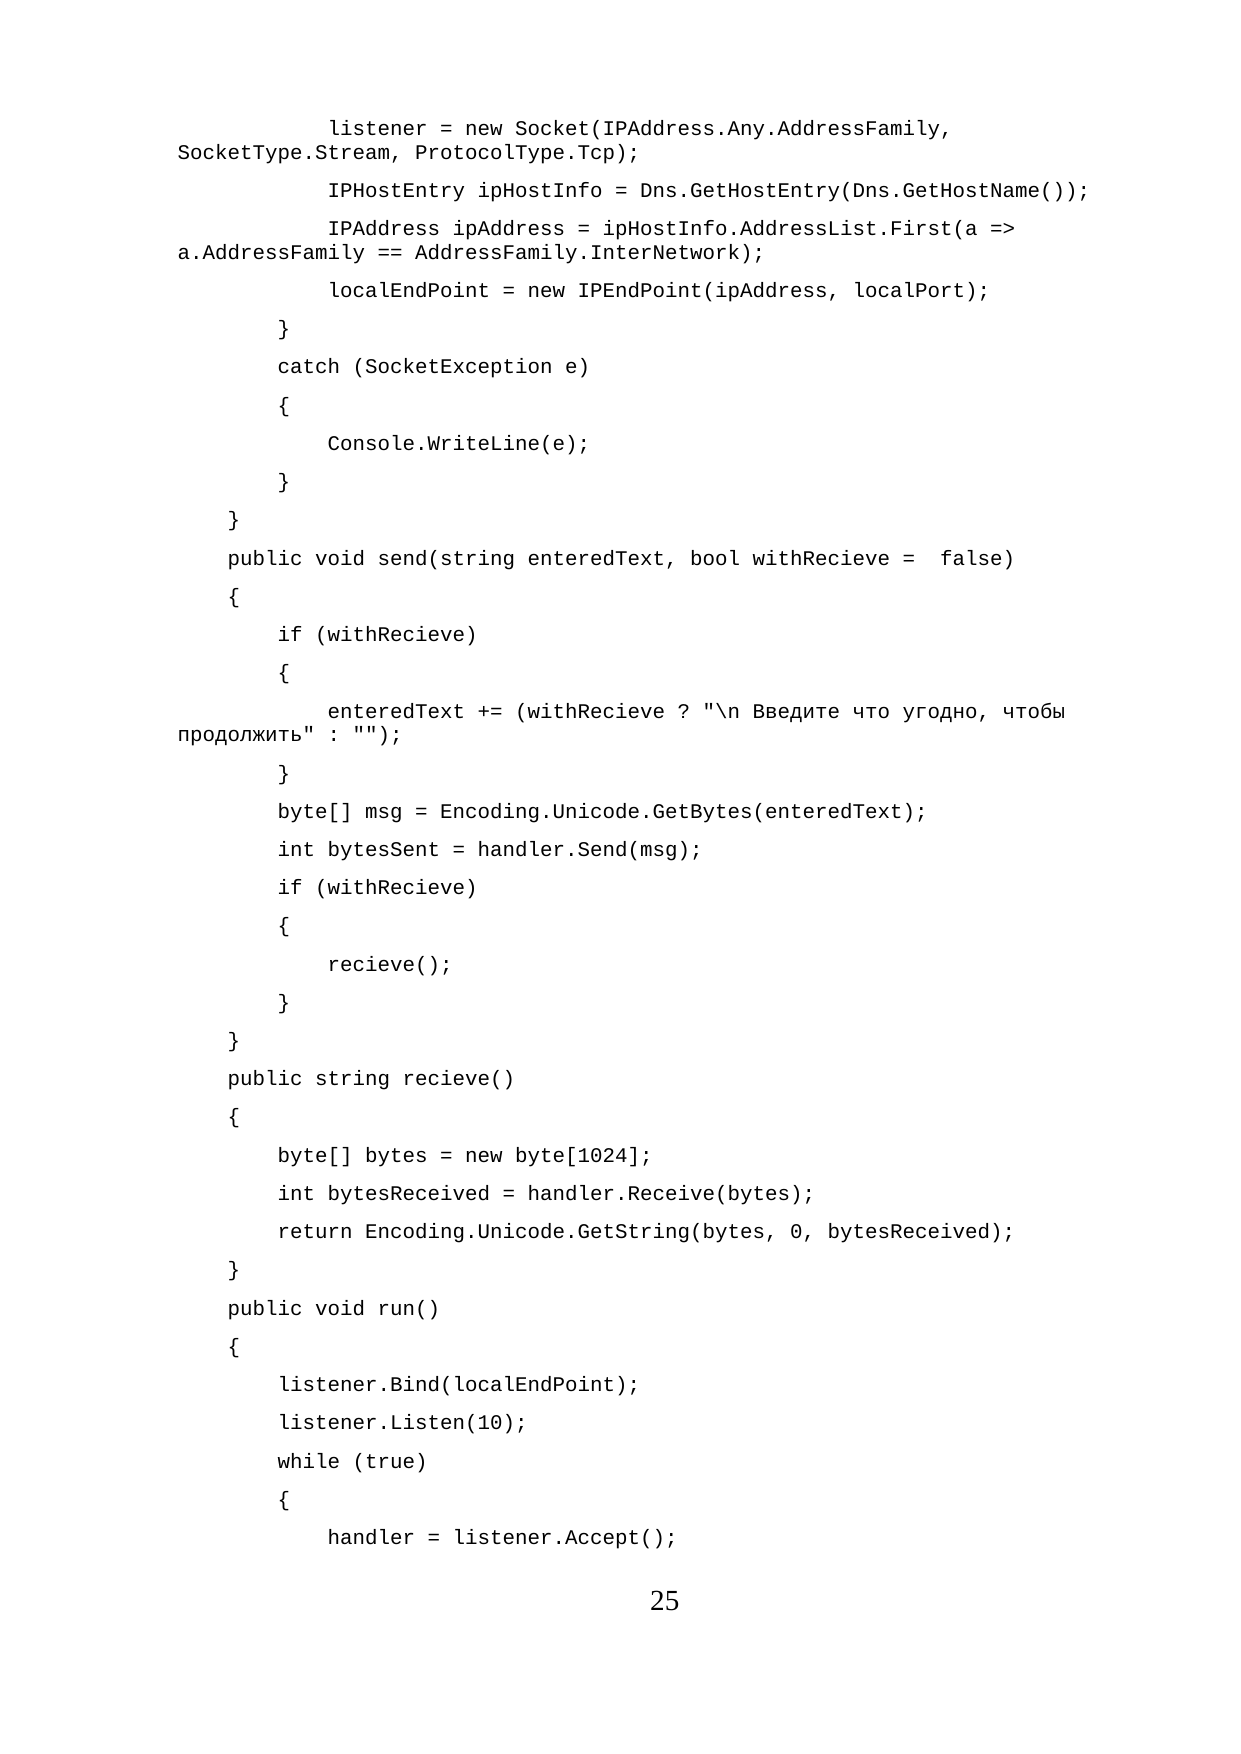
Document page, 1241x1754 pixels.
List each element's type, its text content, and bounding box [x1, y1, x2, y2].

text { [177, 1107, 1152, 1130]
text { [177, 1489, 1152, 1512]
text } [177, 471, 1152, 495]
text public void run() [177, 1298, 1152, 1321]
text } [177, 509, 1152, 533]
text { [177, 662, 1152, 686]
text listener.Listen(10); [177, 1412, 1152, 1436]
text localEndPoint = new IPEndPoint(ipAddress, localPort); [177, 280, 1152, 304]
text } [177, 318, 1152, 342]
text { [177, 586, 1152, 609]
text listener.Bind(localEndPoint); [177, 1374, 1152, 1398]
text return Encoding.Unicode.GetString(bytes, 0, bytesReceived); [177, 1221, 1152, 1245]
text int bytesReceived = handler.Receive(bytes); [177, 1183, 1152, 1207]
text { [177, 395, 1152, 418]
text { [177, 915, 1152, 939]
text IPHostEntry ipHostInfo = Dns.GetHostEntry(Dns.GetHostName()); [177, 180, 1152, 204]
text byte[] msg = Encoding.Unicode.GetBytes(enteredText); [177, 801, 1152, 824]
text Console.WriteLine(e); [177, 433, 1152, 457]
text catch (SocketException e) [177, 357, 1152, 380]
text } [177, 1030, 1152, 1054]
text } [177, 1259, 1152, 1283]
text enteredText += (withRecieve ? "\n Введите что угодно, чтобы продолжить" : ""); [177, 701, 1152, 748]
text byte[] bytes = new byte[1024]; [177, 1145, 1152, 1168]
text if (withRecieve) [177, 624, 1152, 648]
text public void send(string enteredText, bool withRecieve = false) [177, 548, 1152, 571]
text int bytesSent = handler.Send(msg); [177, 839, 1152, 863]
text IPAddress ipAddress = ipHostInfo.AddressList.First(a => a.AddressFamily == AddressFamily.InterNetwork); [177, 218, 1152, 266]
text { [177, 1336, 1152, 1359]
text if (withRecieve) [177, 877, 1152, 901]
text } [177, 762, 1152, 786]
text } [177, 992, 1152, 1016]
text recieve(); [177, 954, 1152, 977]
text while (true) [177, 1451, 1152, 1474]
text handler = listener.Accept(); [177, 1527, 1152, 1551]
text public string recieve() [177, 1068, 1152, 1092]
text listener = new Socket(IPAddress.Any.AddressFamily, SocketType.Stream, ProtocolType.Tcp); [177, 118, 1152, 165]
